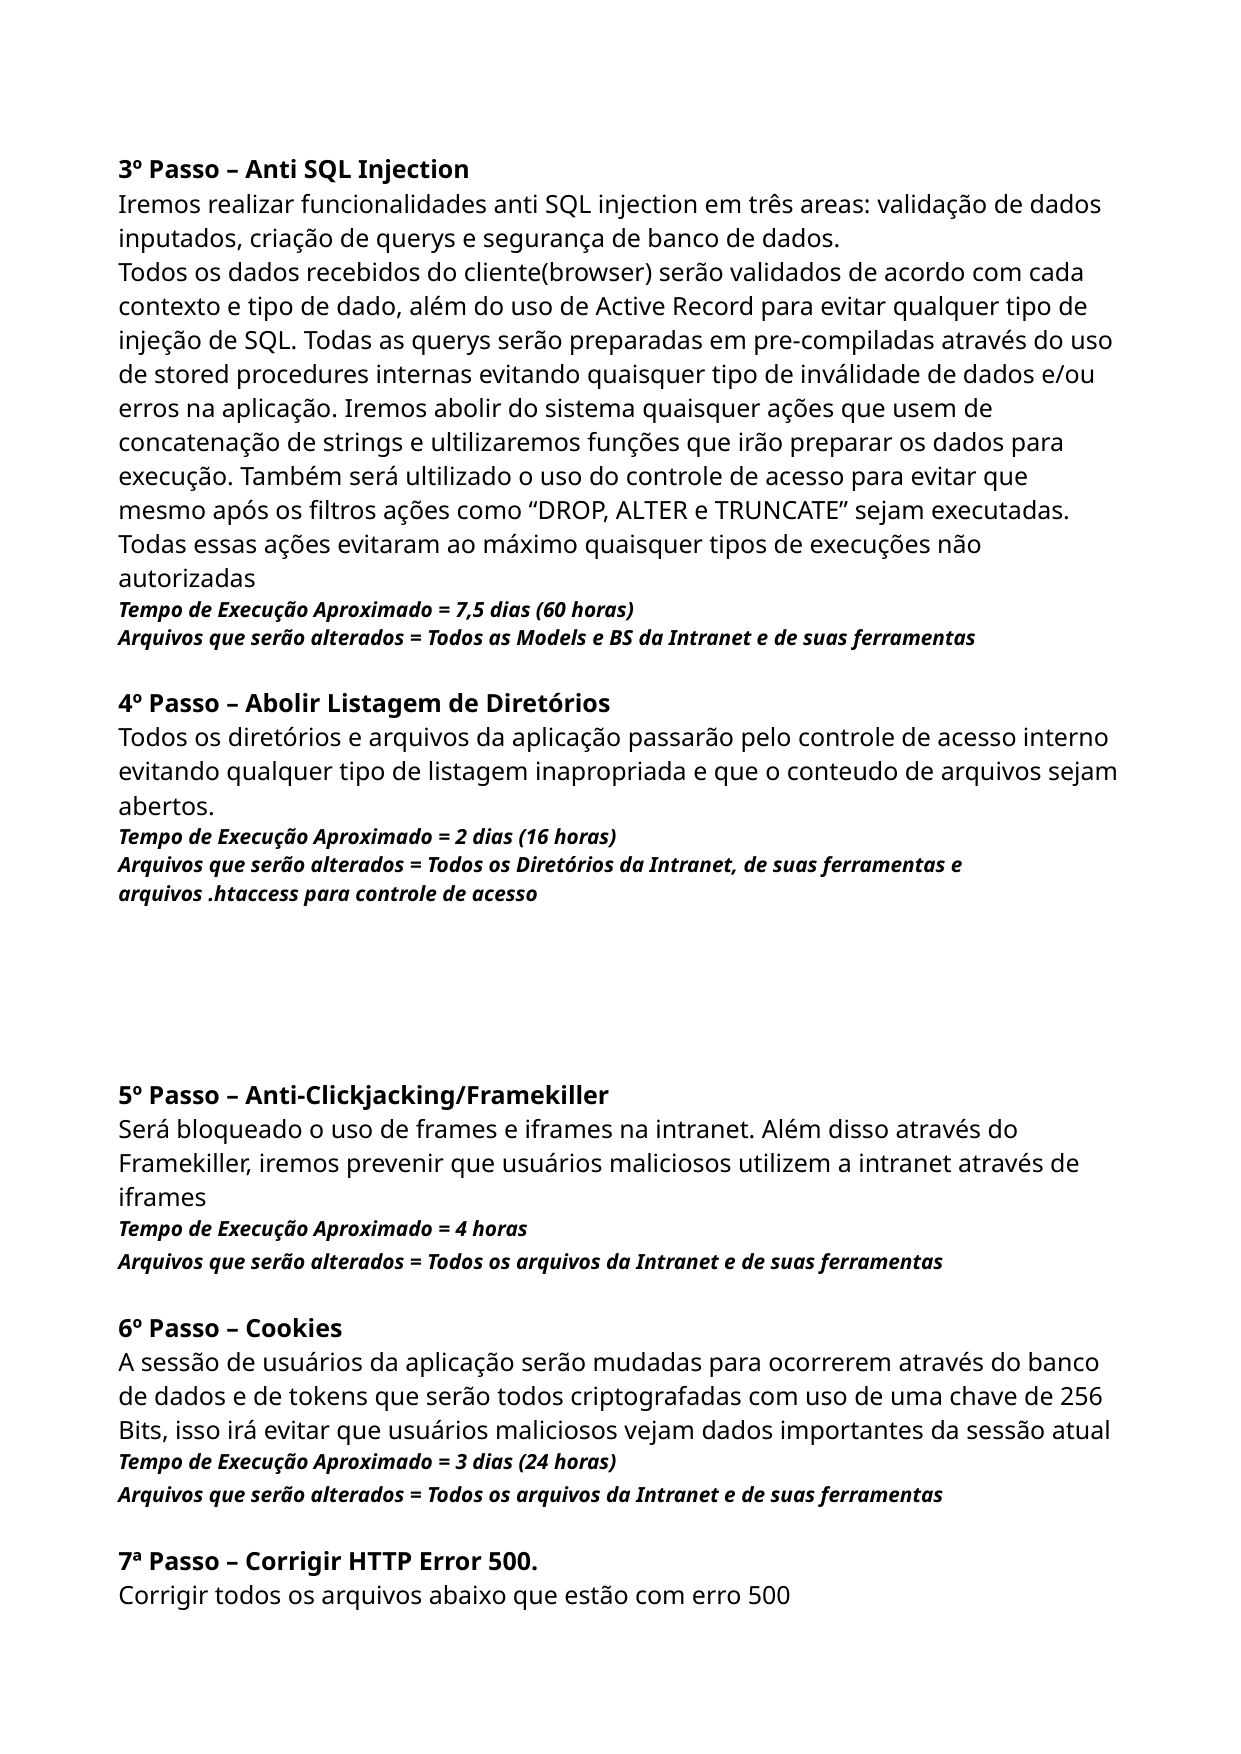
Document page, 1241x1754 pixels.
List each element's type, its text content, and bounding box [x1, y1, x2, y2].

text 5º Passo – Anti-Clickjacking/Framekiller [118, 1078, 1122, 1112]
text Tempo de Execução Aproximado = 3 dias (24 horas) [118, 1447, 1122, 1475]
text Arquivos que serão alterados = Todos os Diretórios da Intranet, de suas ferramentas e arquivos .htaccess para controle de acesso [118, 851, 1122, 907]
text 3º Passo – Anti SQL Injection [118, 152, 1122, 186]
text Arquivos que serão alterados = Todos os arquivos da Intranet e de suas ferramentas [118, 1242, 1122, 1277]
text Arquivos que serão alterados = Todos os arquivos da Intranet e de suas ferramentas [118, 1475, 1122, 1509]
text 4º Passo – Abolir Listagem de Diretórios [118, 686, 1122, 720]
text Iremos realizar funcionalidades anti SQL injection em três areas: validação de dados inputados, criação de querys e segurança de banco de dados. [118, 186, 1122, 254]
text Corrigir todos os arquivos abaixo que estão com erro 500 [118, 1577, 1122, 1612]
text 7ª Passo – Corrigir HTTP Error 500. [118, 1543, 1122, 1577]
text Todos os dados recebidos do cliente(browser) serão validados de acordo com cada contexto e tipo de dado, além do uso de Active Record para evitar qualquer tipo de injeção de SQL. Todas as querys serão preparadas em pre-compiladas através do uso de stored procedures internas evitando quaisquer tipo de inválidade de dados e/ou erros na aplicação. Iremos abolir do sistema quaisquer ações que usem de concatenação de strings e ultilizaremos funções que irão preparar os dados para execução. Também será ultilizado o uso do controle de acesso para evitar que mesmo após os filtros ações como “DROP, ALTER e TRUNCATE” sejam executadas. Todas essas ações evitaram ao máximo quaisquer tipos de execuções não autorizadas [118, 254, 1122, 595]
text Arquivos que serão alterados = Todos as Models e BS da Intranet e de suas ferramentas [118, 623, 1122, 652]
text Tempo de Execução Aproximado = 7,5 dias (60 horas) [118, 595, 1122, 623]
text Será bloqueado o uso de frames e iframes na intranet. Além disso através do Framekiller, iremos prevenir que usuários maliciosos utilizem a intranet através de iframes [118, 1112, 1122, 1214]
text 6º Passo – Cookies [118, 1311, 1122, 1345]
text Todos os diretórios e arquivos da aplicação passarão pelo controle de acesso interno evitando qualquer tipo de listagem inapropriada e que o conteudo de arquivos sejam abertos. [118, 720, 1122, 822]
text Tempo de Execução Aproximado = 4 horas [118, 1214, 1122, 1242]
text A sessão de usuários da aplicação serão mudadas para ocorrerem através do banco de dados e de tokens que serão todos criptografadas com uso de uma chave de 256 Bits, isso irá evitar que usuários maliciosos vejam dados importantes da sessão atual [118, 1345, 1122, 1447]
text Tempo de Execução Aproximado = 2 dias (16 horas) [118, 822, 1122, 851]
